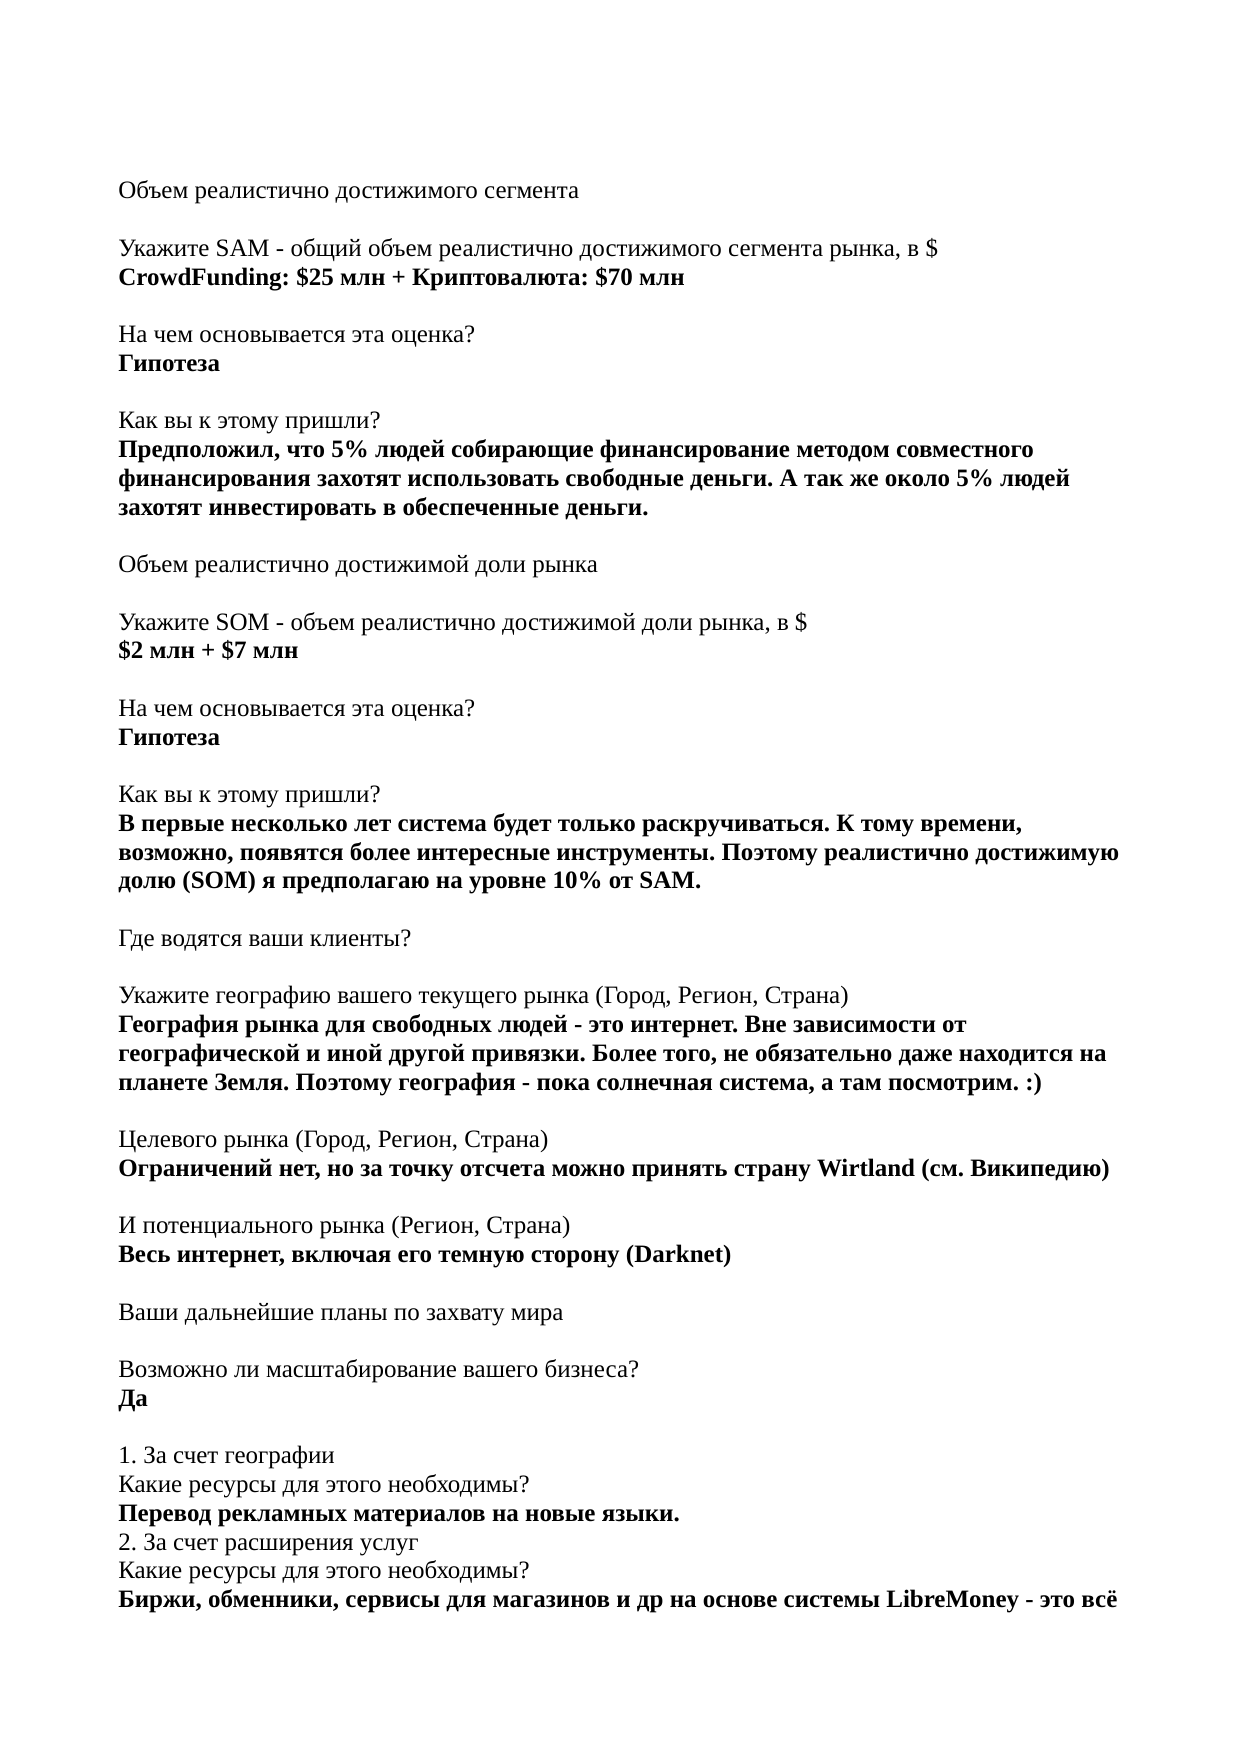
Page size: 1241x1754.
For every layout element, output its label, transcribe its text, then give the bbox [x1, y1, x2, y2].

text На чем основывается эта оценка? [118, 693, 1122, 722]
text Гипотеза [118, 722, 1122, 751]
text Какие ресурсы для этого необходимы? [118, 1556, 1122, 1584]
text Где водятся ваши клиенты? [118, 923, 1122, 952]
text И потенциального рынка (Регион, Страна) [118, 1211, 1122, 1239]
text География рынка для свободных людей - это интернет. Вне зависимости от географической и иной другой привязки. Более того, не обязательно даже находится на планете Земля. Поэтому география - пока солнечная система, а там посмотрим. :) [118, 1009, 1122, 1096]
text 2. За счет расширения услуг [118, 1527, 1122, 1556]
text Как вы к этому пришли? [118, 779, 1122, 808]
text Биржи, обменники, сервисы для магазинов и др на основе системы LibreMoney - это всё [118, 1584, 1122, 1613]
text 1. За счет географии [118, 1441, 1122, 1469]
text Весь интернет, включая его темную сторону (Darknet) [118, 1239, 1122, 1268]
text Предположил, что 5% людей собирающие финансирование методом совместного финансирования захотят использовать свободные деньги. А так же около 5% людей захотят инвестировать в обеспеченные деньги. [118, 434, 1122, 521]
text CrowdFunding: $25 млн + Криптовалюта: $70 млн [118, 262, 1122, 291]
text Перевод рекламных материалов на новые языки. [118, 1498, 1122, 1527]
text Да [118, 1383, 1122, 1412]
text $2 млн + $7 млн [118, 636, 1122, 664]
text Какие ресурсы для этого необходимы? [118, 1469, 1122, 1498]
text Укажите SAM - общий объем реалистично достижимого сегмента рынка, в $ [118, 233, 1122, 262]
text Объем реалистично достижимого сегмента [118, 176, 1122, 204]
text Укажите SOM - объем реалистично достижимой доли рынка, в $ [118, 607, 1122, 636]
text Целевого рынка (Город, Регион, Страна) [118, 1124, 1122, 1153]
text Объем реалистично достижимой доли рынка [118, 549, 1122, 578]
text Гипотеза [118, 348, 1122, 377]
text Как вы к этому пришли? [118, 406, 1122, 434]
text На чем основывается эта оценка? [118, 319, 1122, 348]
text Укажите географию вашего текущего рынка (Город, Регион, Страна) [118, 981, 1122, 1009]
text Ваши дальнейшие планы по захвату мира [118, 1297, 1122, 1326]
text Возможно ли масштабирование вашего бизнеса? [118, 1354, 1122, 1383]
text В первые несколько лет система будет только раскручиваться. К тому времени, возможно, появятся более интересные инструменты. Поэтому реалистично достижимую долю (SOM) я предполагаю на уровне 10% от SAM. [118, 808, 1122, 894]
text Ограничений нет, но за точку отсчета можно принять страну Wirtland (см. Википедию) [118, 1153, 1122, 1182]
